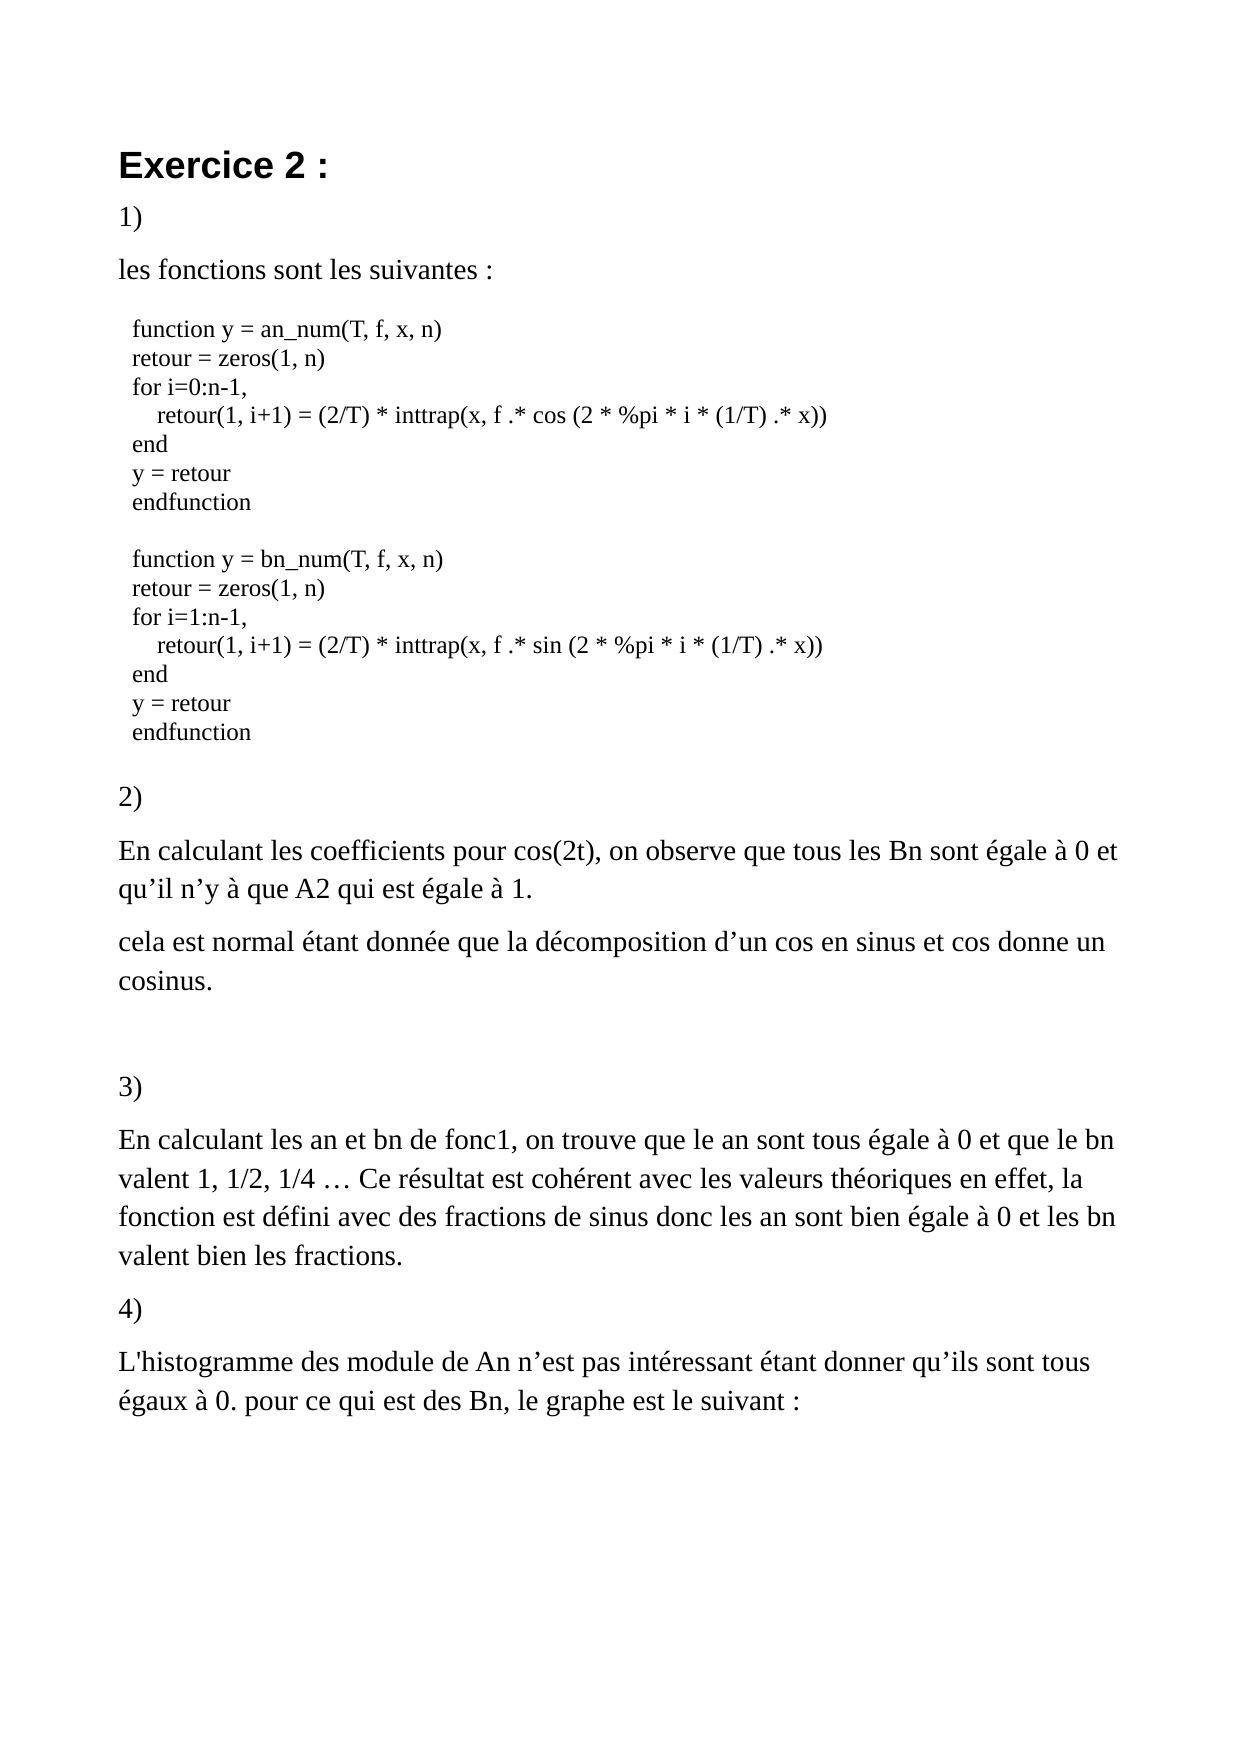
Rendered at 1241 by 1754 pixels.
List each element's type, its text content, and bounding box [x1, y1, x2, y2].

text En calculant les coefficients pour cos(2t), on observe que tous les Bn sont égale à 0 et qu’il n’y à que A2 qui est égale à 1. [118, 833, 1122, 905]
text 2) [118, 306, 1122, 813]
text L'histogramme des module de An n’est pas intéressant étant donner qu’ils sont tous égaux à 0. pour ce qui est des Bn, le graphe est le suivant : [118, 1344, 1122, 1416]
text les fonctions sont les suivantes : [118, 252, 1122, 286]
subtitle Exercice 2 : [118, 143, 1122, 187]
text 3) [118, 1069, 1122, 1103]
text En calculant les an et bn de fonc1, on trouve que le an sont tous égale à 0 et que le bn valent 1, 1/2, 1/4 … Ce résultat est cohérent avec les valeurs théoriques en effet, la fonction est défini avec des fractions de sinus donc les an sont bien égale à 0 et les bn valent bien les fractions. [118, 1122, 1122, 1271]
text 4) [118, 1291, 1122, 1324]
text cela est normal étant donnée que la décomposition d’un cos en sinus et cos donne un cosinus. [118, 924, 1122, 996]
text 1) [118, 199, 1122, 233]
